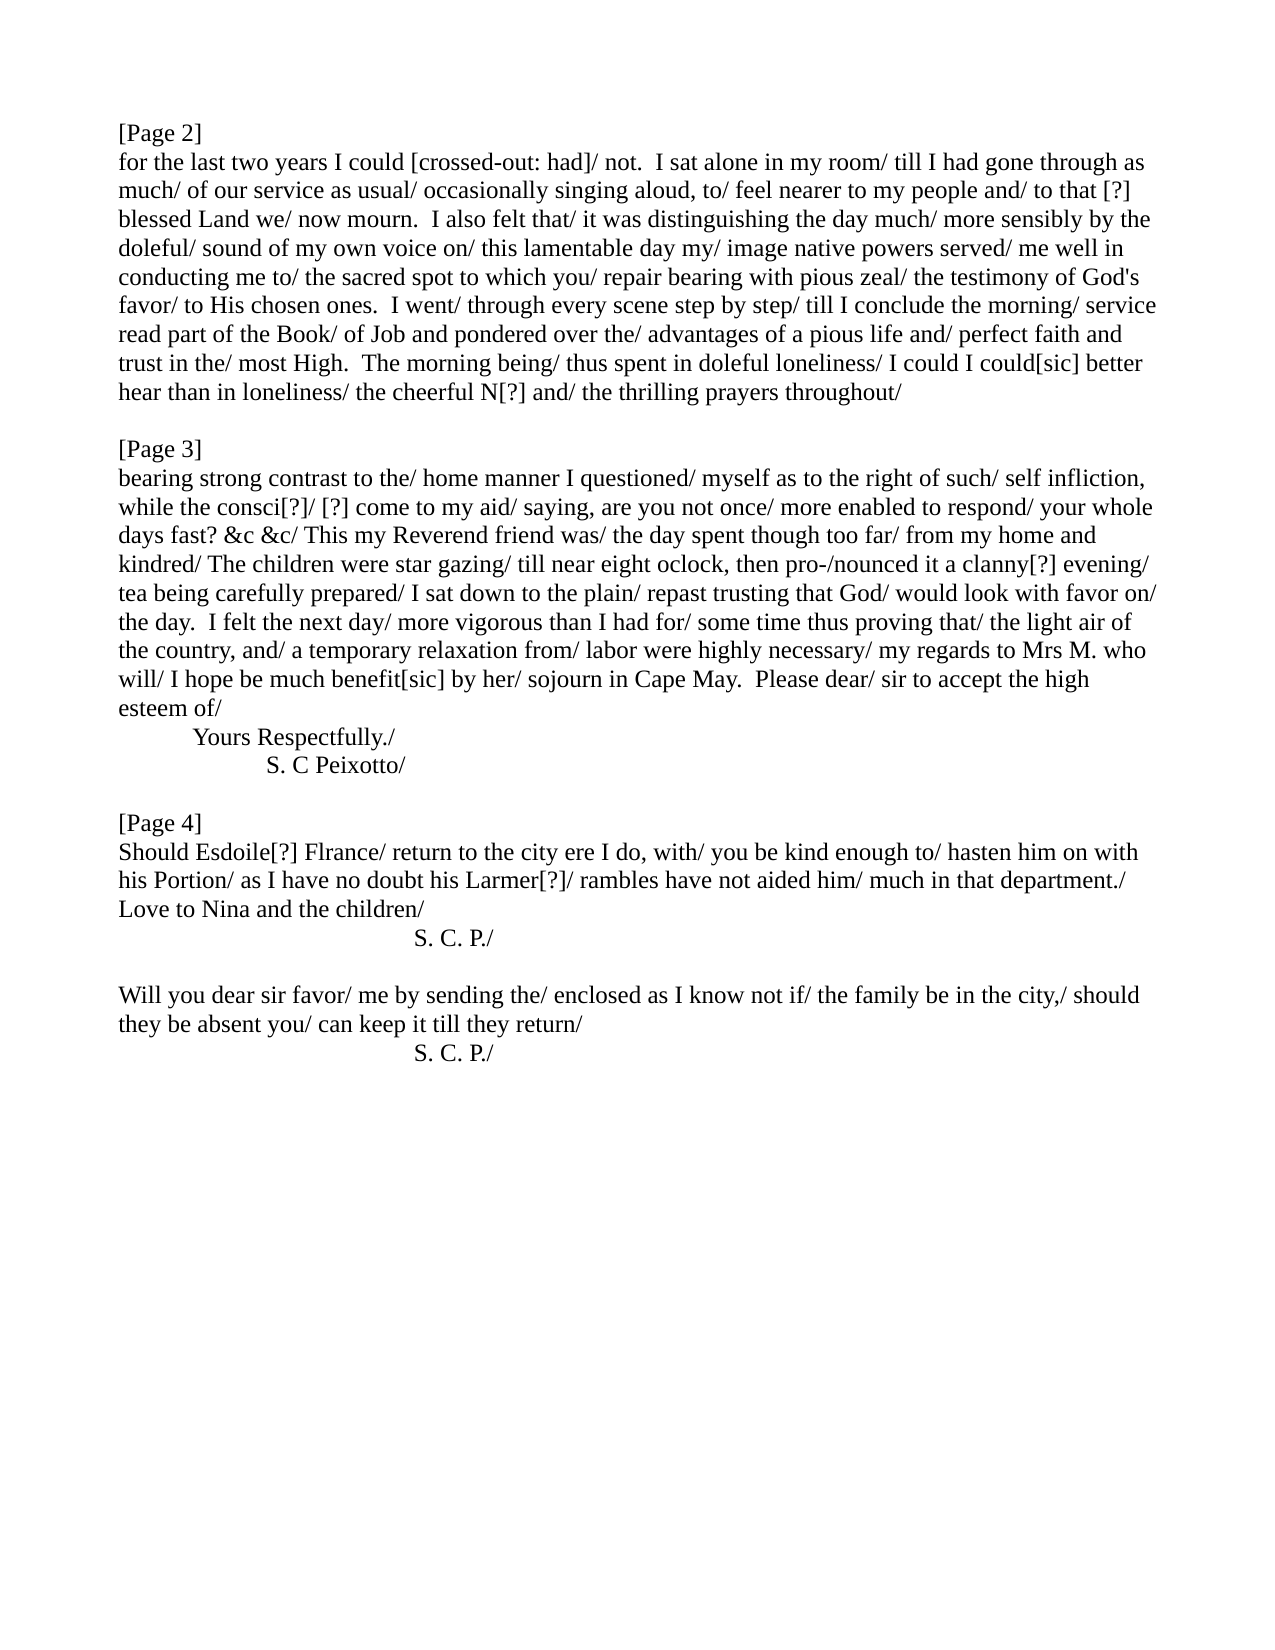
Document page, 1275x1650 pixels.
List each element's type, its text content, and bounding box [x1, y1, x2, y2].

text [Page 2] for the last two years I could [crossed-out: had]/ not. I sat alone in my room/ till I had gone through as much/ of our service as usual/ occasionally singing aloud, to/ feel nearer to my people and/ to that [?] blessed Land we/ now mourn. I also felt that/ it was distinguishing the day much/ more sensibly by the doleful/ sound of my own voice on/ this lamentable day my/ image native powers served/ me well in conducting me to/ the sacred spot to which you/ repair bearing with pious zeal/ the testimony of God's favor/ to His chosen ones. I went/ through every scene step by step/ till I conclude the morning/ service read part of the Book/ of Job and pondered over the/ advantages of a pious life and/ perfect faith and trust in the/ most High. The morning being/ thus spent in doleful loneliness/ I could I could[sic] better hear than in loneliness/ the cheerful N[?] and/ the thrilling prayers throughout/ [118, 118, 1157, 406]
text Will you dear sir favor/ me by sending the/ enclosed as I know not if/ the family be in the city,/ should they be absent you/ can keep it till they return/ [118, 981, 1157, 1038]
text bearing strong contrast to the/ home manner I questioned/ myself as to the right of such/ self infliction, while the consci[?]/ [?] come to my aid/ saying, are you not once/ more enabled to respond/ your whole days fast? &c &c/ This my Reverend friend was/ the day spent though too far/ from my home and kindred/ The children were star gazing/ till near eight oclock, then pro-/nounced it a clanny[?] evening/ tea being carefully prepared/ I sat down to the plain/ repast trusting that God/ would look with favor on/ the day. I felt the next day/ more vigorous than I had for/ some time thus proving that/ the light air of the country, and/ a temporary relaxation from/ labor were highly necessary/ my regards to Mrs M. who will/ I hope be much benefit[sic] by her/ sojourn in Cape May. Please dear/ sir to accept the high esteem of/ [118, 463, 1157, 722]
text S. C. P./ [118, 1038, 1157, 1067]
text Should Esdoile[?] Flrance/ return to the city ere I do, with/ you be kind enough to/ hasten him on with his Portion/ as I have no doubt his Larmer[?]/ rambles have not aided him/ much in that department./ Love to Nina and the children/ [118, 837, 1157, 923]
text [Page 3] [118, 434, 1157, 463]
text Yours Respectfully./ [118, 722, 1157, 751]
text S. C Peixotto/ [118, 751, 1157, 779]
text [Page 4] [118, 808, 1157, 837]
text S. C. P./ [118, 923, 1157, 952]
